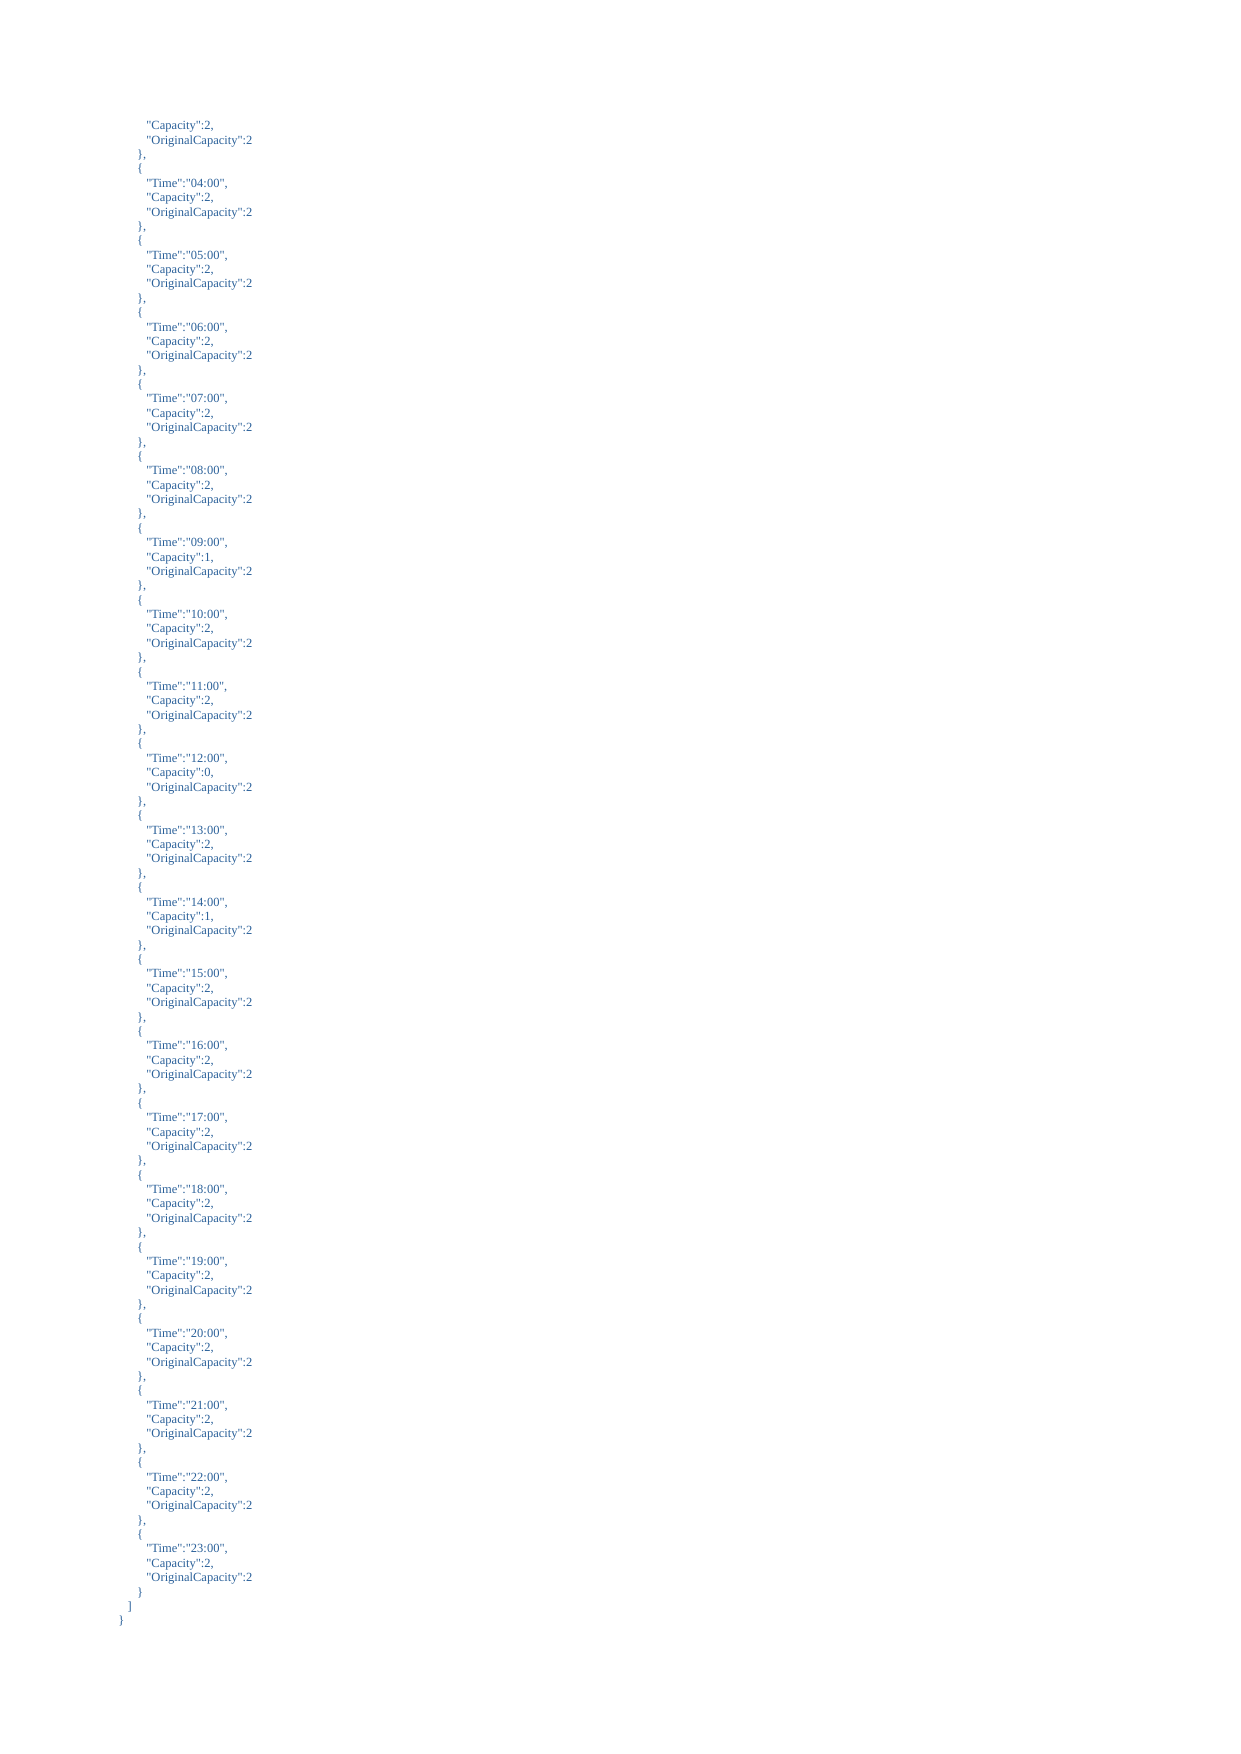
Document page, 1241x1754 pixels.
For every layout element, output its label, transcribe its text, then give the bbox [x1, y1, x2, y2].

text "Capacity":2, [118, 190, 1122, 204]
text "Time":"22:00", [118, 1469, 1122, 1484]
text "Capacity":1, [118, 909, 1122, 923]
text "Time":"04:00", [118, 176, 1122, 190]
text }, [118, 1225, 1122, 1239]
text "OriginalCapacity":2 [118, 707, 1122, 722]
text { [118, 1455, 1122, 1469]
text "OriginalCapacity":2 [118, 1426, 1122, 1441]
text "Time":"12:00", [118, 751, 1122, 765]
text "Capacity":2, [118, 118, 1122, 132]
text "Time":"09:00", [118, 535, 1122, 549]
text { [118, 521, 1122, 535]
text "Time":"16:00", [118, 1038, 1122, 1052]
text { [118, 1311, 1122, 1326]
text "Capacity":2, [118, 1412, 1122, 1426]
text { [118, 808, 1122, 822]
text "OriginalCapacity":2 [118, 132, 1122, 147]
text "Capacity":2, [118, 334, 1122, 348]
text "OriginalCapacity":2 [118, 276, 1122, 291]
text "Time":"23:00", [118, 1541, 1122, 1556]
text "Time":"20:00", [118, 1326, 1122, 1340]
text { [118, 880, 1122, 894]
text }, [118, 219, 1122, 233]
text "OriginalCapacity":2 [118, 348, 1122, 362]
text }, [118, 147, 1122, 161]
text }, [118, 722, 1122, 736]
text "Time":"05:00", [118, 247, 1122, 262]
text { [118, 664, 1122, 679]
text { [118, 1024, 1122, 1038]
text }, [118, 1512, 1122, 1527]
text { [118, 377, 1122, 391]
text "Capacity":2, [118, 1268, 1122, 1282]
text }, [118, 650, 1122, 664]
text }, [118, 1441, 1122, 1455]
text { [118, 305, 1122, 319]
text "Time":"07:00", [118, 391, 1122, 406]
text "Capacity":2, [118, 262, 1122, 276]
text "Time":"11:00", [118, 679, 1122, 693]
text "OriginalCapacity":2 [118, 492, 1122, 506]
text }, [118, 578, 1122, 592]
text "Capacity":2, [118, 406, 1122, 420]
text }, [118, 1153, 1122, 1167]
text { [118, 449, 1122, 463]
text "OriginalCapacity":2 [118, 851, 1122, 866]
text "Capacity":2, [118, 1340, 1122, 1354]
text "OriginalCapacity":2 [118, 204, 1122, 219]
text "Time":"17:00", [118, 1110, 1122, 1124]
text "Time":"18:00", [118, 1182, 1122, 1196]
text "OriginalCapacity":2 [118, 1354, 1122, 1369]
text "OriginalCapacity":2 [118, 1139, 1122, 1153]
text "Capacity":2, [118, 1556, 1122, 1570]
text }, [118, 362, 1122, 377]
text { [118, 592, 1122, 607]
text "Time":"21:00", [118, 1397, 1122, 1412]
text "Capacity":2, [118, 837, 1122, 851]
text { [118, 952, 1122, 966]
text "Capacity":2, [118, 621, 1122, 636]
text "Capacity":2, [118, 1124, 1122, 1139]
text }, [118, 794, 1122, 808]
text }, [118, 291, 1122, 305]
text "Capacity":2, [118, 1052, 1122, 1067]
text { [118, 161, 1122, 176]
text "OriginalCapacity":2 [118, 636, 1122, 650]
text }, [118, 1009, 1122, 1024]
text "OriginalCapacity":2 [118, 923, 1122, 937]
text { [118, 1383, 1122, 1397]
text "Time":"06:00", [118, 319, 1122, 334]
text "OriginalCapacity":2 [118, 779, 1122, 794]
text "OriginalCapacity":2 [118, 1211, 1122, 1225]
text { [118, 1096, 1122, 1110]
text { [118, 233, 1122, 247]
text "OriginalCapacity":2 [118, 420, 1122, 434]
text "OriginalCapacity":2 [118, 1282, 1122, 1297]
text }, [118, 1081, 1122, 1096]
text } [118, 1584, 1122, 1599]
text "Time":"14:00", [118, 894, 1122, 909]
text { [118, 1167, 1122, 1182]
text "OriginalCapacity":2 [118, 1498, 1122, 1512]
text "Capacity":2, [118, 981, 1122, 995]
text { [118, 1527, 1122, 1541]
text "Capacity":2, [118, 1484, 1122, 1498]
text "Time":"15:00", [118, 966, 1122, 981]
text }, [118, 1369, 1122, 1383]
text "OriginalCapacity":2 [118, 1570, 1122, 1584]
text "Capacity":1, [118, 549, 1122, 564]
text "Capacity":0, [118, 765, 1122, 779]
text }, [118, 506, 1122, 521]
text }, [118, 434, 1122, 449]
text "Time":"19:00", [118, 1254, 1122, 1268]
text }, [118, 937, 1122, 952]
text "OriginalCapacity":2 [118, 1067, 1122, 1081]
text }, [118, 1297, 1122, 1311]
text "Capacity":2, [118, 1196, 1122, 1211]
text "OriginalCapacity":2 [118, 564, 1122, 578]
text "Time":"10:00", [118, 607, 1122, 621]
text "OriginalCapacity":2 [118, 995, 1122, 1009]
text } [118, 1613, 1122, 1627]
text "Time":"13:00", [118, 822, 1122, 837]
text ] [118, 1599, 1122, 1613]
text }, [118, 866, 1122, 880]
text { [118, 736, 1122, 751]
text "Capacity":2, [118, 477, 1122, 492]
text "Time":"08:00", [118, 463, 1122, 477]
text { [118, 1239, 1122, 1254]
text "Capacity":2, [118, 693, 1122, 707]
